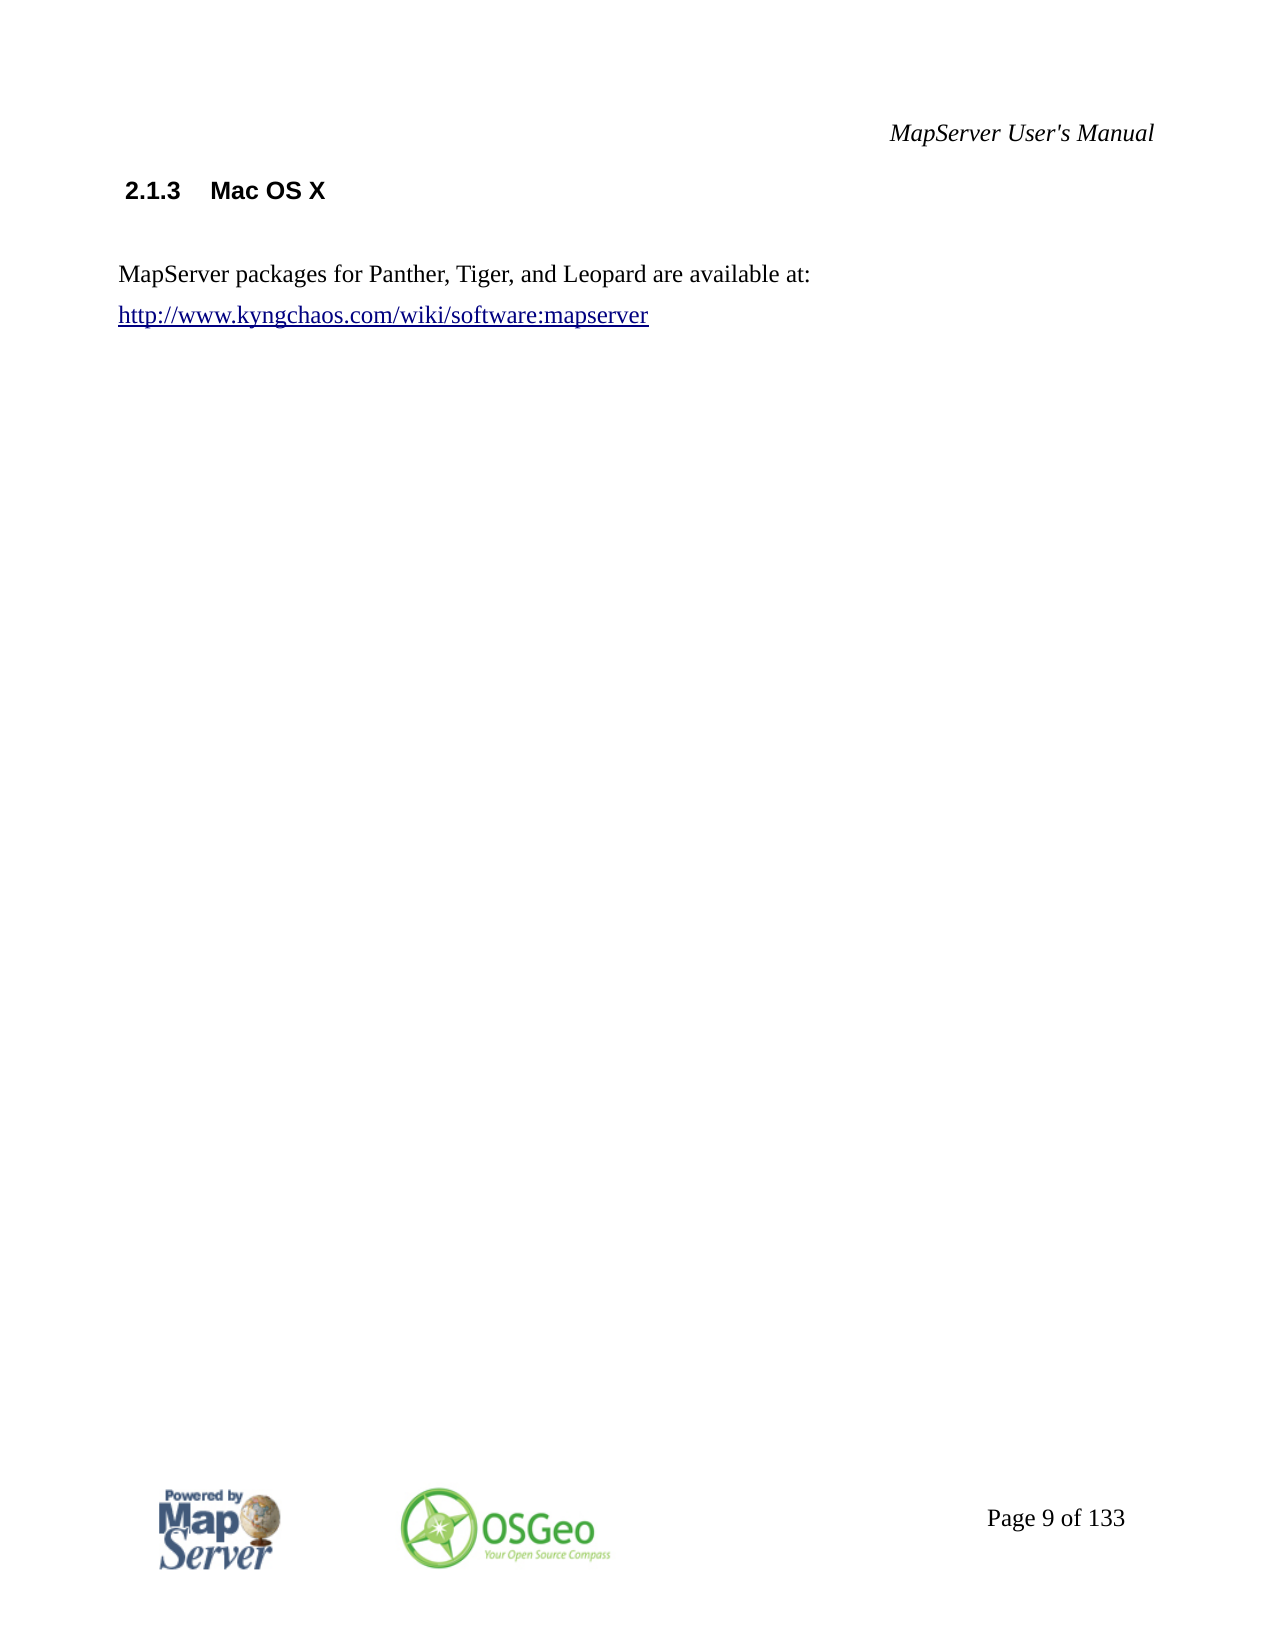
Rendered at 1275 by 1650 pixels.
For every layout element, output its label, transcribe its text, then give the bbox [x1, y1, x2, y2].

text MapServer packages for Panther, Tiger, and Leopard are available at: [118, 259, 1157, 288]
subtitle Mac OS X [118, 176, 1157, 205]
picture [158, 1489, 283, 1571]
picture [377, 1473, 624, 1589]
text http://www.kyngchaos.com/wiki/software:mapserver [118, 300, 1157, 329]
